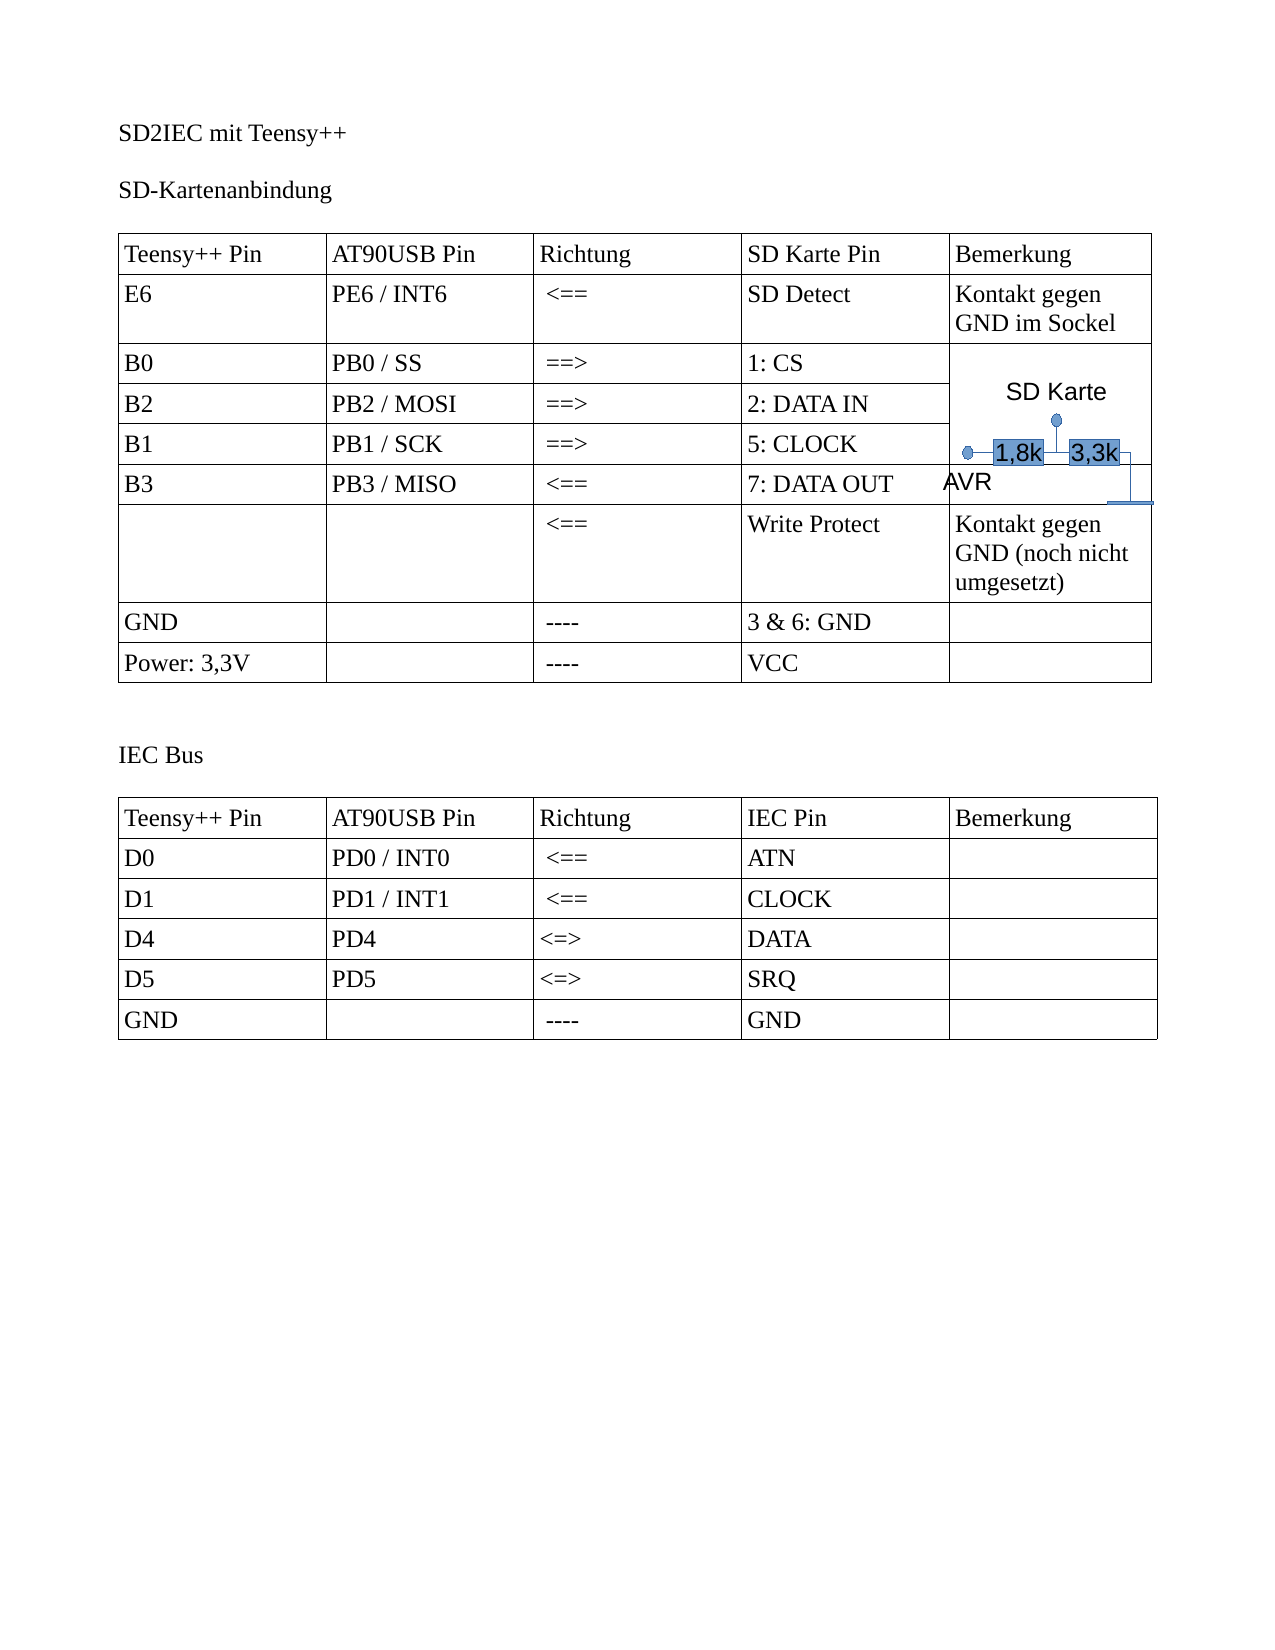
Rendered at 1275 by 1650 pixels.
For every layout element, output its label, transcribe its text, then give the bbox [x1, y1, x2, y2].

text SD-Kartenanbindung [118, 176, 1157, 204]
table_cell ---- [534, 1000, 741, 1039]
table_cell PB1 / SCK [327, 424, 533, 463]
table_cell Kontakt gegen GND (noch nicht umgesetzt) [950, 505, 1151, 602]
table_cell ---- [534, 643, 741, 682]
table_cell DATA [742, 919, 949, 958]
table_cell [950, 603, 1151, 642]
table_cell PD5 [327, 960, 533, 999]
table_header Teensy++ Pin [119, 798, 326, 838]
table_cell B1 [119, 424, 326, 463]
table_cell PB0 / SS [327, 344, 533, 383]
table_cell SRQ [742, 960, 949, 999]
table_cell VCC [742, 643, 949, 682]
table_cell D4 [119, 919, 326, 958]
table_header AT90USB Pin [327, 798, 533, 838]
table_cell [950, 465, 1130, 504]
table_cell D0 [119, 839, 326, 878]
table_header Teensy++ Pin [119, 234, 326, 273]
table_cell B2 [119, 384, 326, 423]
table_cell Power: 3,3V [119, 643, 326, 682]
table_cell [950, 344, 1151, 463]
table_cell PE6 / INT6 [327, 275, 533, 342]
table_header Bemerkung [950, 234, 1151, 273]
table_cell 2: DATA IN [742, 384, 949, 423]
table_cell 5: CLOCK [742, 424, 949, 463]
table_cell <=> [534, 919, 741, 958]
table_cell Write Protect [742, 505, 949, 602]
table_cell ==> [534, 424, 741, 463]
table_header SD Karte Pin [742, 234, 949, 273]
table_cell [950, 643, 1151, 682]
table_cell <== [534, 275, 741, 342]
table_cell [950, 879, 1157, 918]
table_cell Kontakt gegen GND im Sockel [950, 275, 1151, 342]
table_cell PD1 / INT1 [327, 879, 533, 918]
text IEC Bus [118, 740, 1157, 768]
table_cell [327, 505, 533, 602]
table_header Bemerkung [950, 798, 1157, 838]
table_cell <=> [534, 960, 741, 999]
table_cell GND [119, 603, 326, 642]
table_cell [1120, 453, 1130, 463]
table_cell PD4 [327, 919, 533, 958]
table_cell [1044, 453, 1069, 463]
table_cell PD0 / INT0 [327, 839, 533, 878]
text SD2IEC mit Teensy++ [118, 118, 1157, 147]
table_cell [950, 839, 1157, 878]
table_cell B0 [119, 344, 326, 383]
table_cell [950, 960, 1157, 999]
table_cell B3 [119, 465, 326, 504]
table_cell [327, 603, 533, 642]
table_cell [1131, 465, 1151, 501]
table_cell 7: DATA OUT [742, 465, 949, 504]
table_cell <== [534, 505, 741, 602]
table_header IEC Pin [742, 798, 949, 838]
table_cell PB3 / MISO [327, 465, 533, 504]
table_cell GND [742, 1000, 949, 1039]
table_cell E6 [119, 275, 326, 342]
table_header Richtung [534, 234, 741, 273]
table_cell <== [534, 839, 741, 878]
table_cell SD Detect [742, 275, 949, 342]
table_cell CLOCK [742, 879, 949, 918]
table_cell ---- [534, 603, 741, 642]
table_cell D1 [119, 879, 326, 918]
table_cell 1: CS [742, 344, 949, 383]
table_header Richtung [534, 798, 741, 838]
table_cell ==> [534, 384, 741, 423]
table_cell [327, 643, 533, 682]
table_cell 3 & 6: GND [742, 603, 949, 642]
table_cell <== [534, 465, 741, 504]
table_cell D5 [119, 960, 326, 999]
table_cell GND [119, 1000, 326, 1039]
table_cell PB2 / MOSI [327, 384, 533, 423]
table_cell [950, 1000, 1157, 1039]
table_cell ==> [534, 344, 741, 383]
table_cell <== [534, 879, 741, 918]
table_cell [327, 1000, 533, 1039]
table_cell [119, 505, 326, 602]
table_cell ATN [742, 839, 949, 878]
table_header AT90USB Pin [327, 234, 533, 273]
table_cell [950, 919, 1157, 958]
